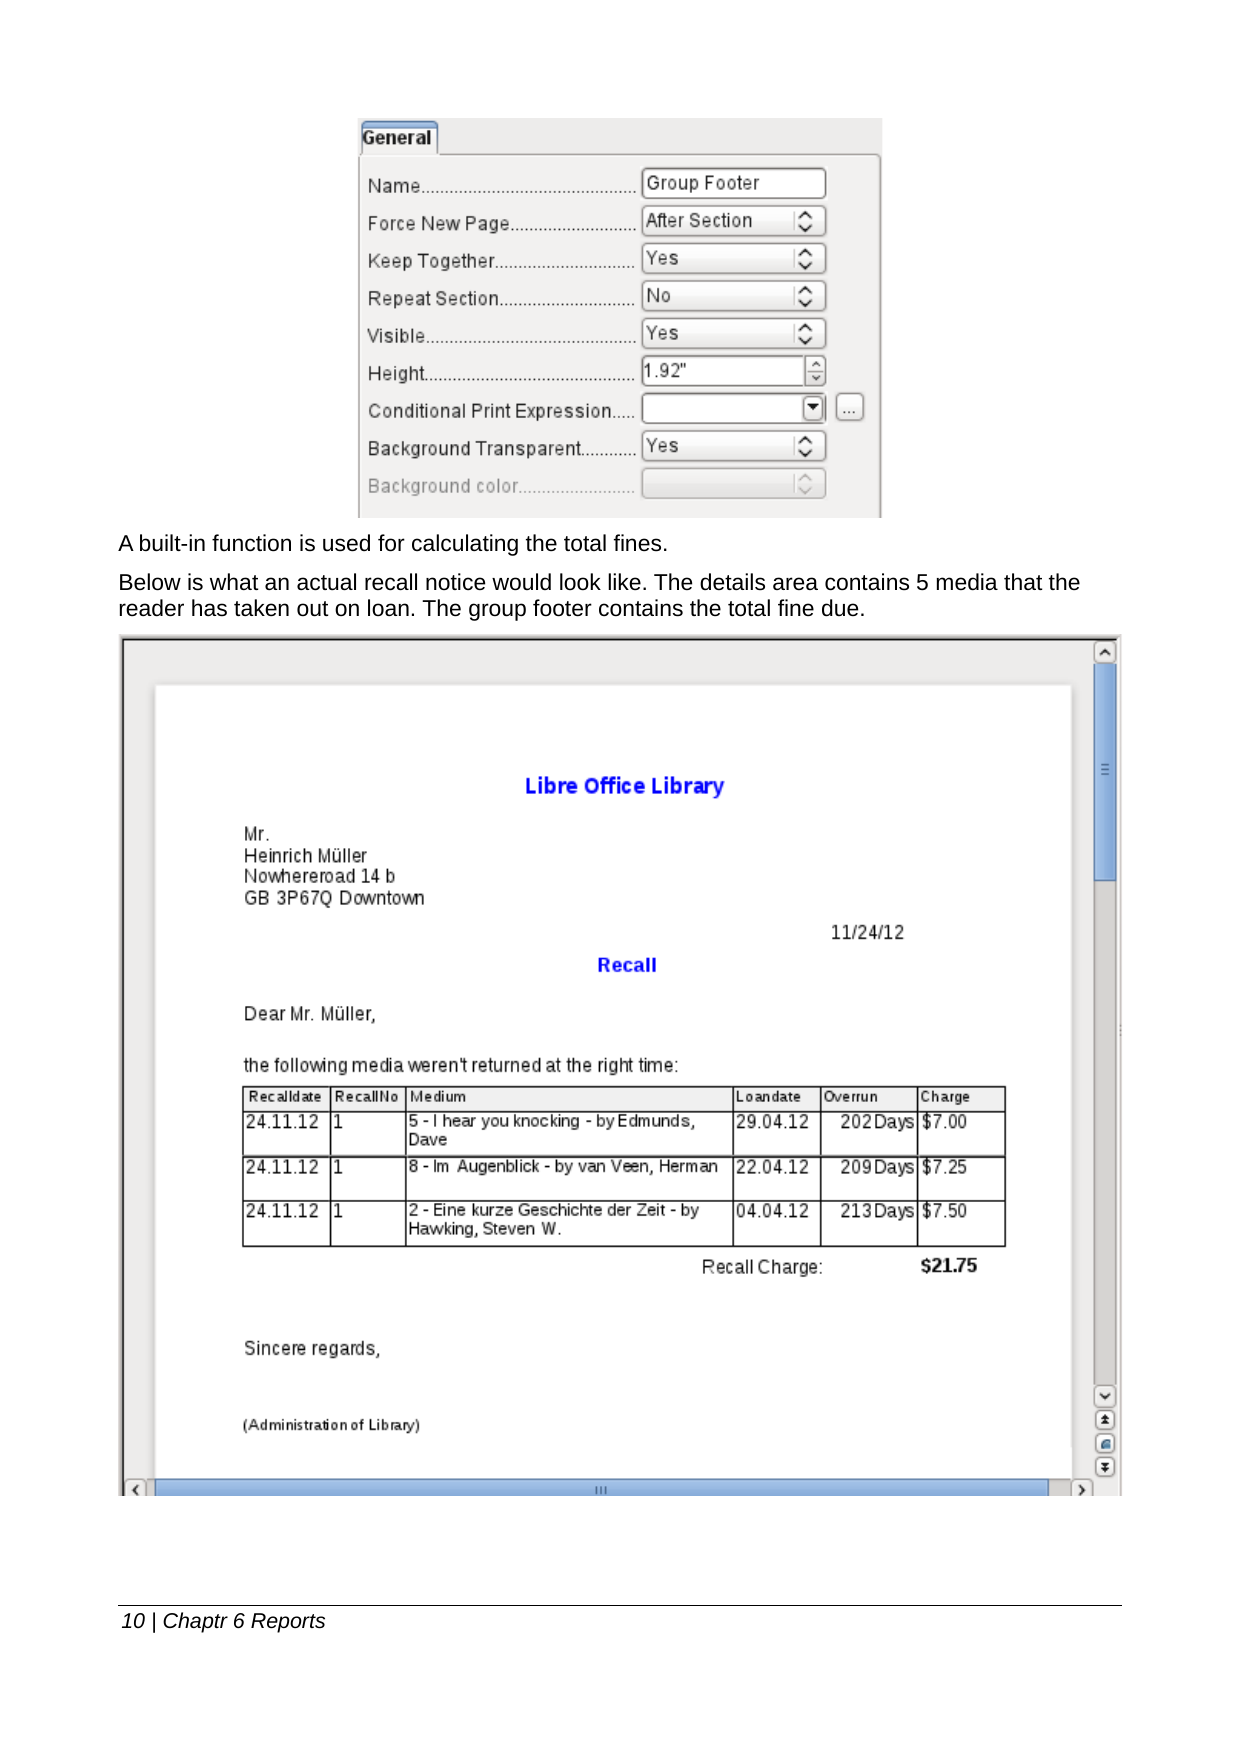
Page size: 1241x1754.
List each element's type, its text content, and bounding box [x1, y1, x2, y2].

picture [357, 118, 883, 518]
text A built-in function is used for calculating the total fines. [118, 530, 1122, 556]
picture [118, 634, 1123, 1496]
text Below is what an actual recall notice would look like. The details area contains 5 media that the reader has taken out on loan. The group footer contains the total fine due. [118, 569, 1122, 622]
